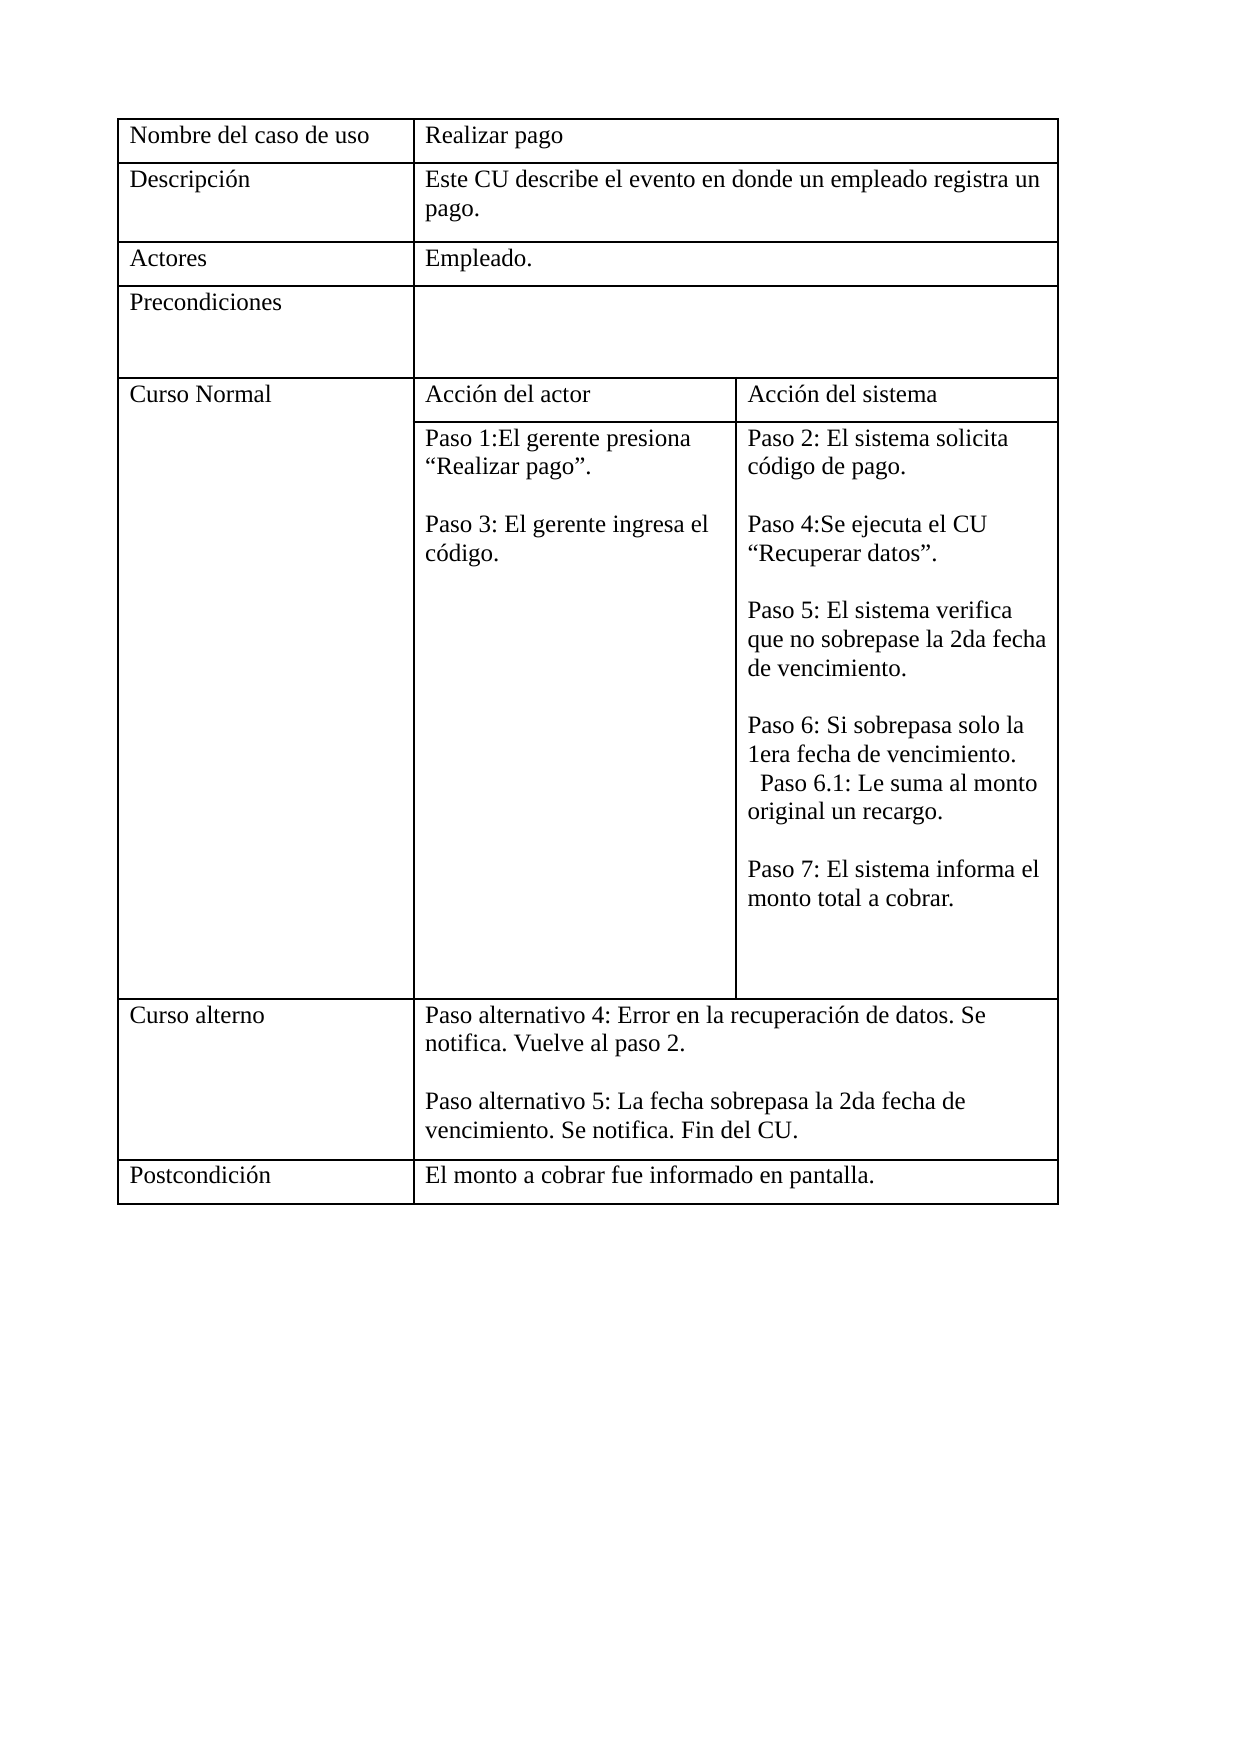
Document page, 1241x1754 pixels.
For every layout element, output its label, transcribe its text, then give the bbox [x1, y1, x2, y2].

table_cell Empleado. [415, 243, 1057, 285]
table_cell Precondiciones [119, 287, 413, 377]
table_cell Curso alterno [119, 1000, 413, 1158]
table_cell Paso 2: El sistema solicita código de pago. Paso 4:Se ejecuta el CU “Recuperar datos”. Paso 5: El sistema verifica que no sobrepase la 2da fecha de vencimiento. Paso 6: Si sobrepasa solo la 1era fecha de vencimiento. Paso 6.1: Le suma al monto original un recargo. Paso 7: El sistema informa el monto total a cobrar. [737, 423, 1057, 998]
table_cell El monto a cobrar fue informado en pantalla. [415, 1161, 1057, 1203]
table_cell Acción del actor [415, 379, 735, 421]
table_header Nombre del caso de uso [119, 120, 413, 162]
table_cell Paso alternativo 4: Error en la recuperación de datos. Se notifica. Vuelve al paso 2. Paso alternativo 5: La fecha sobrepasa la 2da fecha de vencimiento. Se notifica. Fin del CU. [415, 1000, 1057, 1158]
table_cell Paso 1:El gerente presiona “Realizar pago”. Paso 3: El gerente ingresa el código. [415, 423, 735, 998]
table_cell Descripción [119, 164, 413, 241]
table_cell Postcondición [119, 1161, 413, 1203]
table_cell Curso Normal [119, 379, 413, 998]
table_header Realizar pago [415, 120, 1057, 162]
table_cell Este CU describe el evento en donde un empleado registra un pago. [415, 164, 1057, 241]
table_cell [415, 287, 1057, 377]
table_cell Acción del sistema [737, 379, 1057, 421]
table_cell Actores [119, 243, 413, 285]
